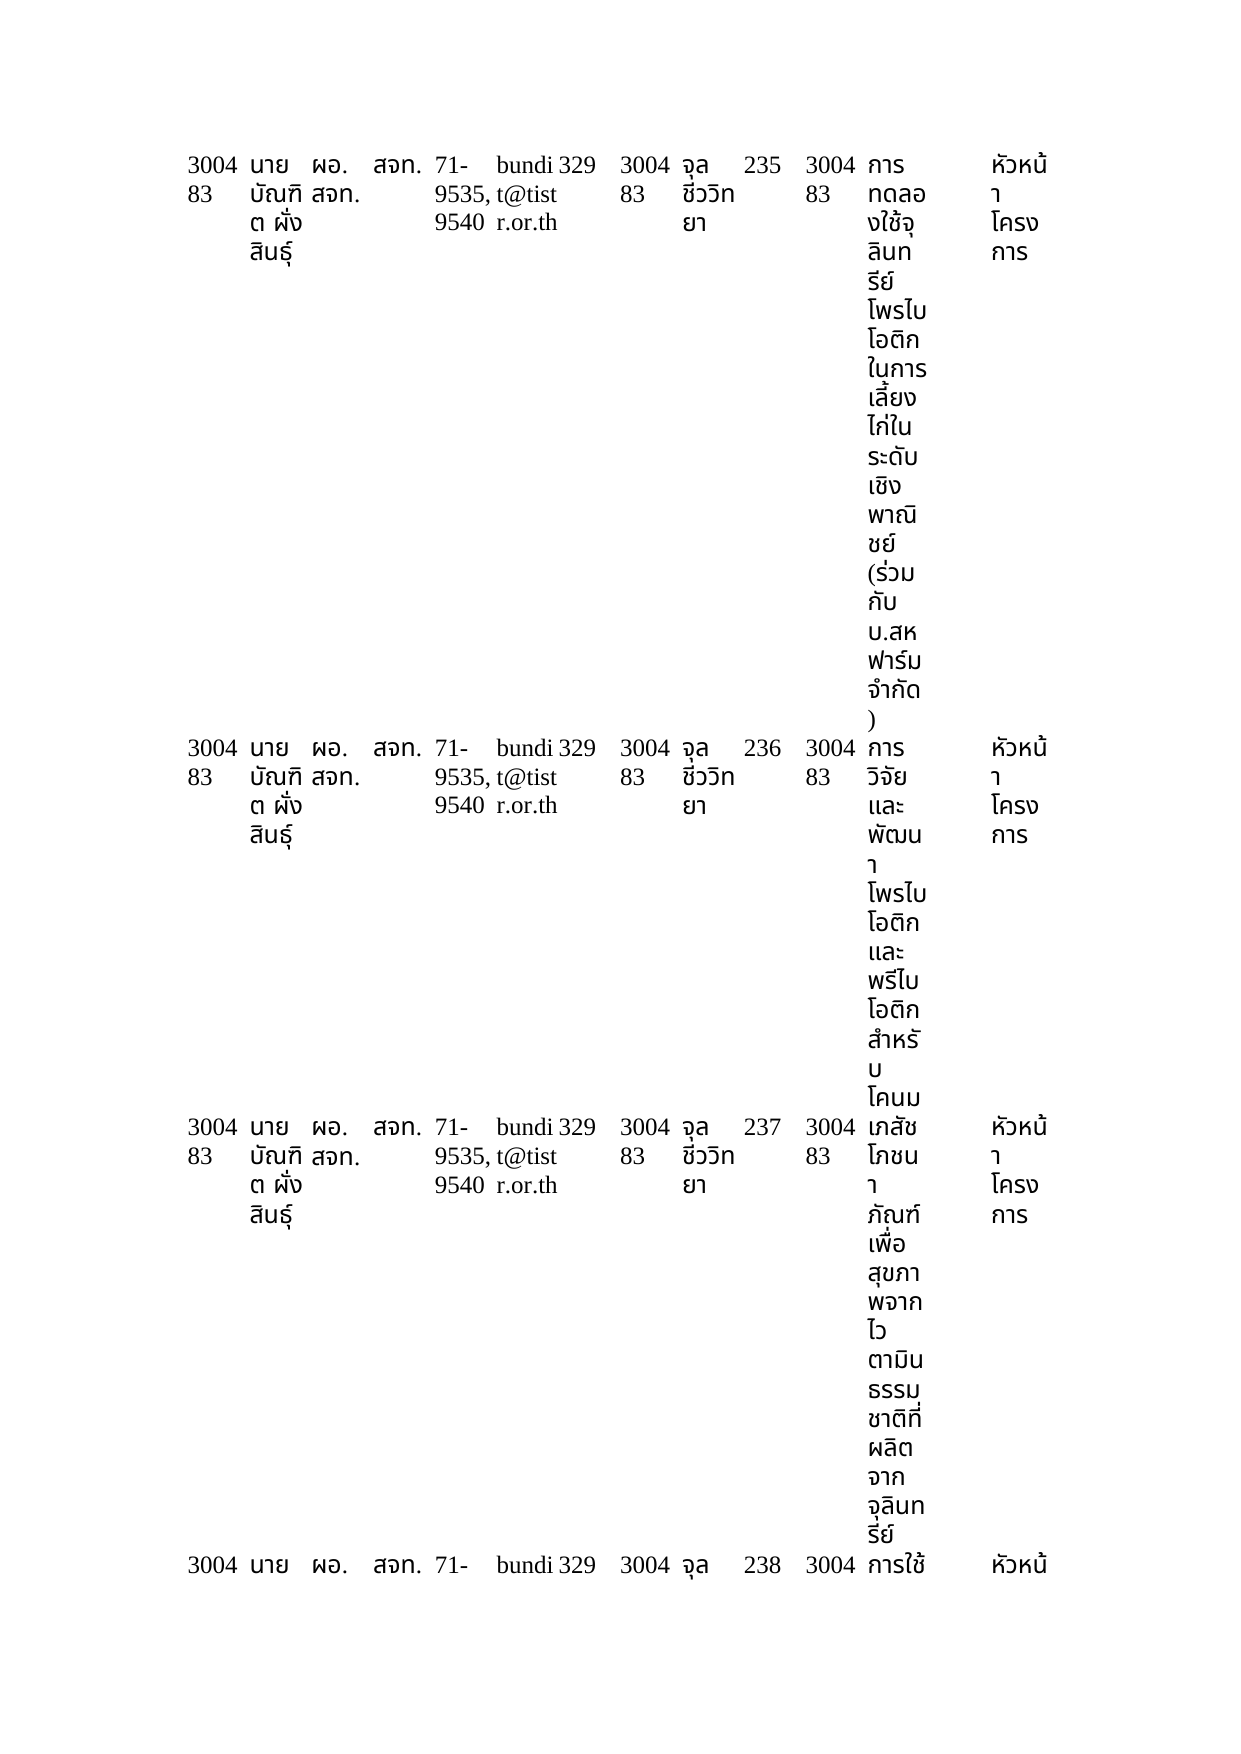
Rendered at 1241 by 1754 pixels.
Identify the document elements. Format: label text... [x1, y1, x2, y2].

table_cell 238 [744, 1550, 805, 1579]
table_cell นาย [249, 1550, 311, 1579]
table_cell 236 [744, 733, 805, 1112]
table_cell ผอ. สจท. [311, 150, 373, 733]
table_cell bundit@tistr.or.th [496, 1112, 558, 1550]
table_cell การใช้ [867, 1550, 929, 1579]
table_cell 3004 [188, 1550, 249, 1579]
table_cell เภสัชโภชนาภัณฑ์เพื่อสุขภาพจากไวตามินธรรมชาติที่ผลิตจากจุลินทรีย์ [867, 1112, 929, 1550]
table_cell 329 [558, 733, 620, 1112]
table_cell 3004 [620, 1550, 682, 1579]
table_cell หัวหน้าโครงการ [991, 1112, 1053, 1550]
table_cell [929, 150, 991, 733]
table_cell ผอ. สจท. [311, 733, 373, 1112]
table_cell 237 [744, 1112, 805, 1550]
table_cell 329 [558, 1112, 620, 1550]
table_cell จุลชีววิทยา [682, 1112, 743, 1550]
table_cell หัวหน้าโครงการ [991, 733, 1053, 1112]
table_cell นายบัณฑิต ผั่งสินธุ์ [249, 733, 311, 1112]
table_cell การวิจัยและพัฒนาโพรไบโอติกและพรีไบโอติกสำหรับโคนม [867, 733, 929, 1112]
table_cell 71-9535,9540 [435, 1112, 496, 1550]
table_cell ผอ. สจท. [311, 1112, 373, 1550]
table_cell bundit@tistr.or.th [496, 733, 558, 1112]
table_cell 300483 [805, 150, 867, 733]
table_cell นายบัณฑิต ผั่งสินธุ์ [249, 150, 311, 733]
table_cell bundi [496, 1550, 558, 1579]
table_cell จุล [682, 1550, 743, 1579]
table_cell [929, 1550, 991, 1579]
table_cell 71-9535,9540 [435, 150, 496, 733]
table_cell 329 [558, 1550, 620, 1579]
table_cell bundit@tistr.or.th [496, 150, 558, 733]
table_cell หัวหน้ [991, 1550, 1053, 1579]
table_cell หัวหน้าโครงการ [991, 150, 1053, 733]
table_cell [929, 733, 991, 1112]
table_cell 235 [744, 150, 805, 733]
table_cell สจท. [373, 150, 434, 733]
table_cell 300483 [805, 1112, 867, 1550]
table_cell ผอ. [311, 1550, 373, 1579]
table_cell 300483 [620, 1112, 682, 1550]
table_cell การทดลองใช้จุลินทรีย์โพรไบโอติกในการเลี้ยงไก่ในระดับเชิงพาณิชย์ (ร่วมกับ บ.สหฟาร์ม จำกัด) [867, 150, 929, 733]
table_cell 300483 [620, 150, 682, 733]
table_cell 71-9535,9540 [435, 733, 496, 1112]
table_cell [929, 1112, 991, 1550]
table_cell 329 [558, 150, 620, 733]
table_cell สจท. [373, 1112, 434, 1550]
table_cell สจท. [373, 1550, 434, 1579]
table_cell 71- [435, 1550, 496, 1579]
table_cell 3004 [805, 1550, 867, 1579]
table_cell 300483 [805, 733, 867, 1112]
table_cell 300483 [188, 733, 249, 1112]
table_cell นายบัณฑิต ผั่งสินธุ์ [249, 1112, 311, 1550]
table_cell สจท. [373, 733, 434, 1112]
table_cell 300483 [620, 733, 682, 1112]
table_cell 300483 [188, 1112, 249, 1550]
table_cell จุลชีววิทยา [682, 733, 743, 1112]
table_cell 300483 [188, 150, 249, 733]
table_cell จุลชีววิทยา [682, 150, 743, 733]
